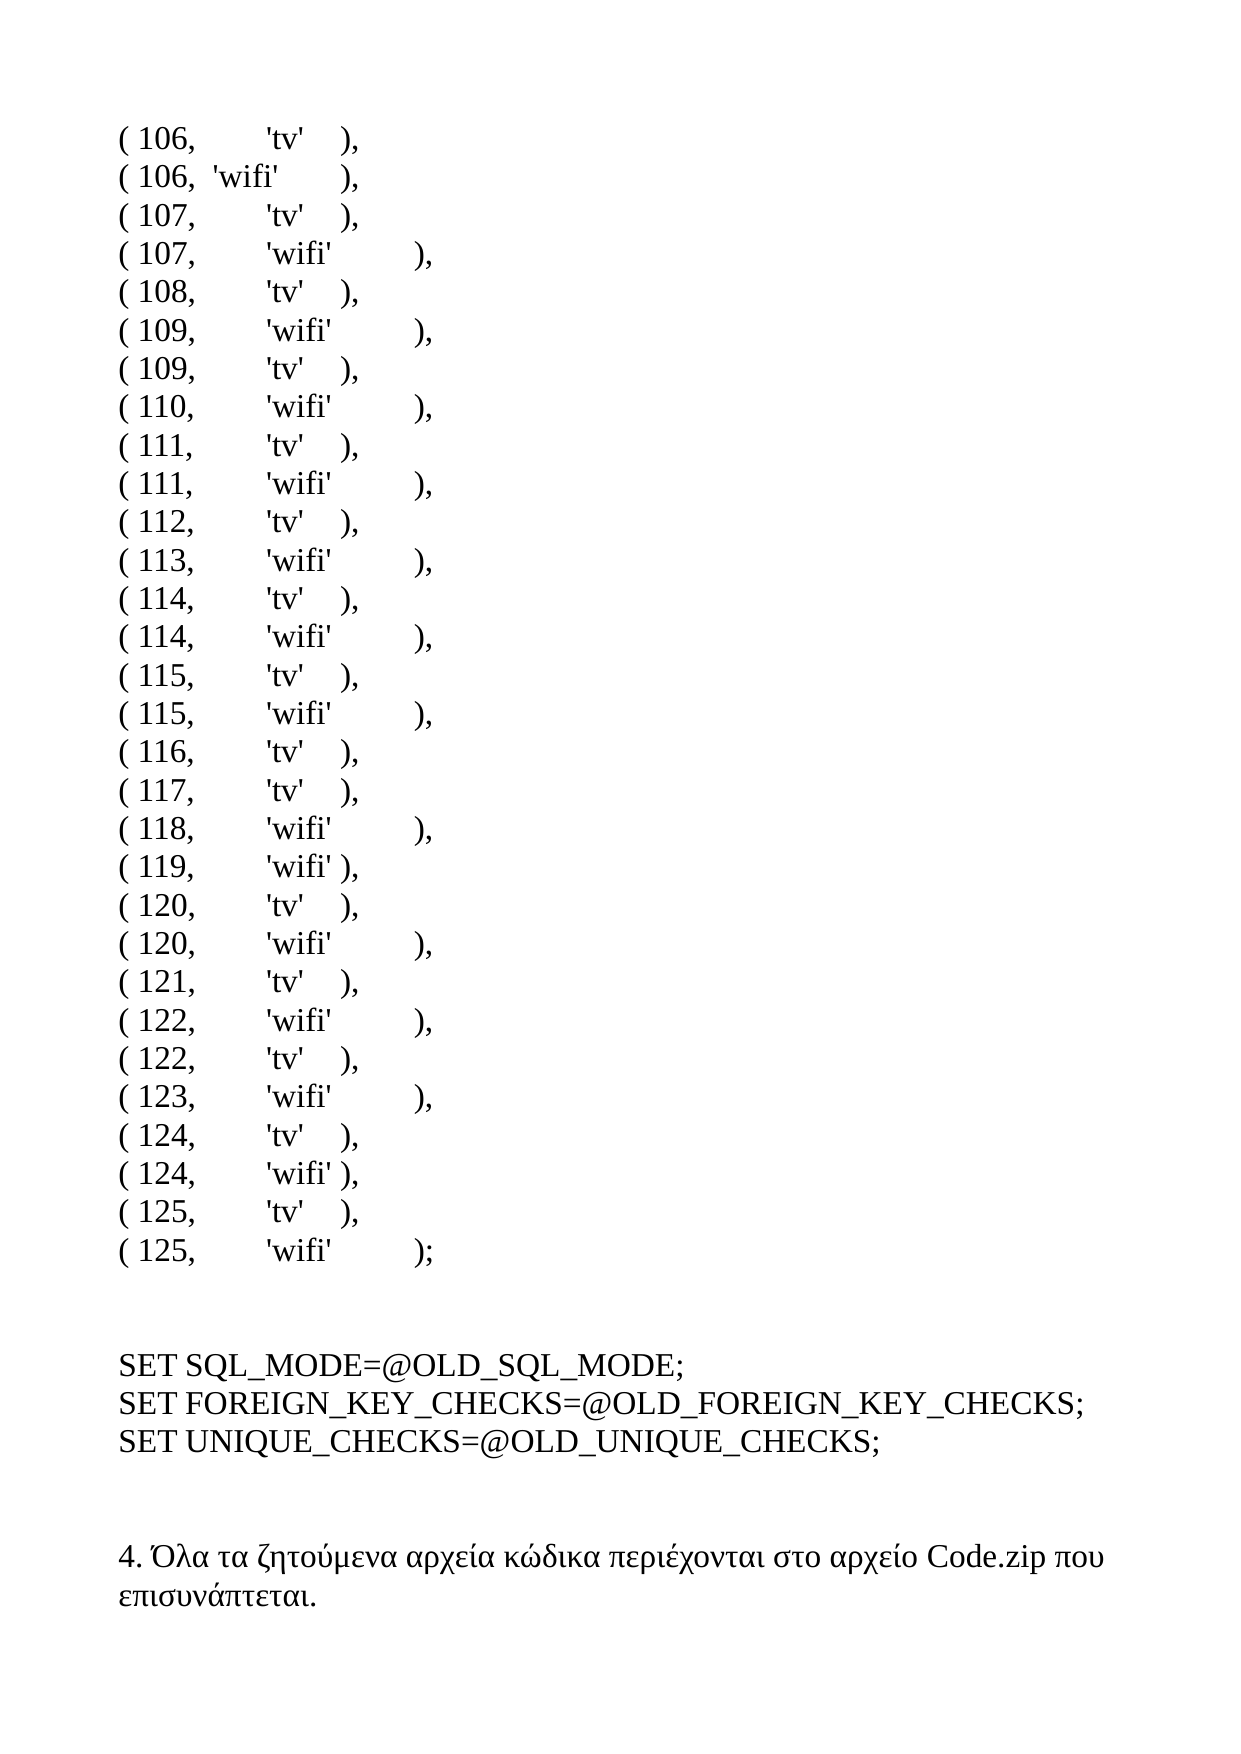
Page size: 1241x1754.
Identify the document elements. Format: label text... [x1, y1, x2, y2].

text ( 106, 'tv' ), ( 106, 'wifi' ), ( 107, 'tv' ), ( 107, 'wifi' ), ( 108, 'tv' ), ( 109, 'wifi' ), ( 109, 'tv' ), ( 110, 'wifi' ), ( 111, 'tv' ), ( 111, 'wifi' ), ( 112, 'tv' ), ( 113, 'wifi' ), ( 114, 'tv' ), ( 114, 'wifi' ), ( 115, 'tv' ), ( 115, 'wifi' ), ( 116, 'tv' ), ( 117, 'tv' ), ( 118, 'wifi' ), ( 119, 'wifi' ), ( 120, 'tv' ), ( 120, 'wifi' ), ( 121, 'tv' ), ( 122, 'wifi' ), ( 122, 'tv' ), ( 123, 'wifi' ), ( 124, 'tv' ), ( 124, 'wifi' ), ( 125, 'tv' ), ( 125, 'wifi' ); SET SQL_MODE=@OLD_SQL_MODE; SET FOREIGN_KEY_CHECKS=@OLD_FOREIGN_KEY_CHECKS; SET UNIQUE_CHECKS=@OLD_UNIQUE_CHECKS; [118, 118, 1122, 1498]
text 4. Όλα τα ζητούμενα αρχεία κώδικα περιέχονται στο αρχείο Code.zip που επισυνάπτεται. [118, 1536, 1122, 1613]
